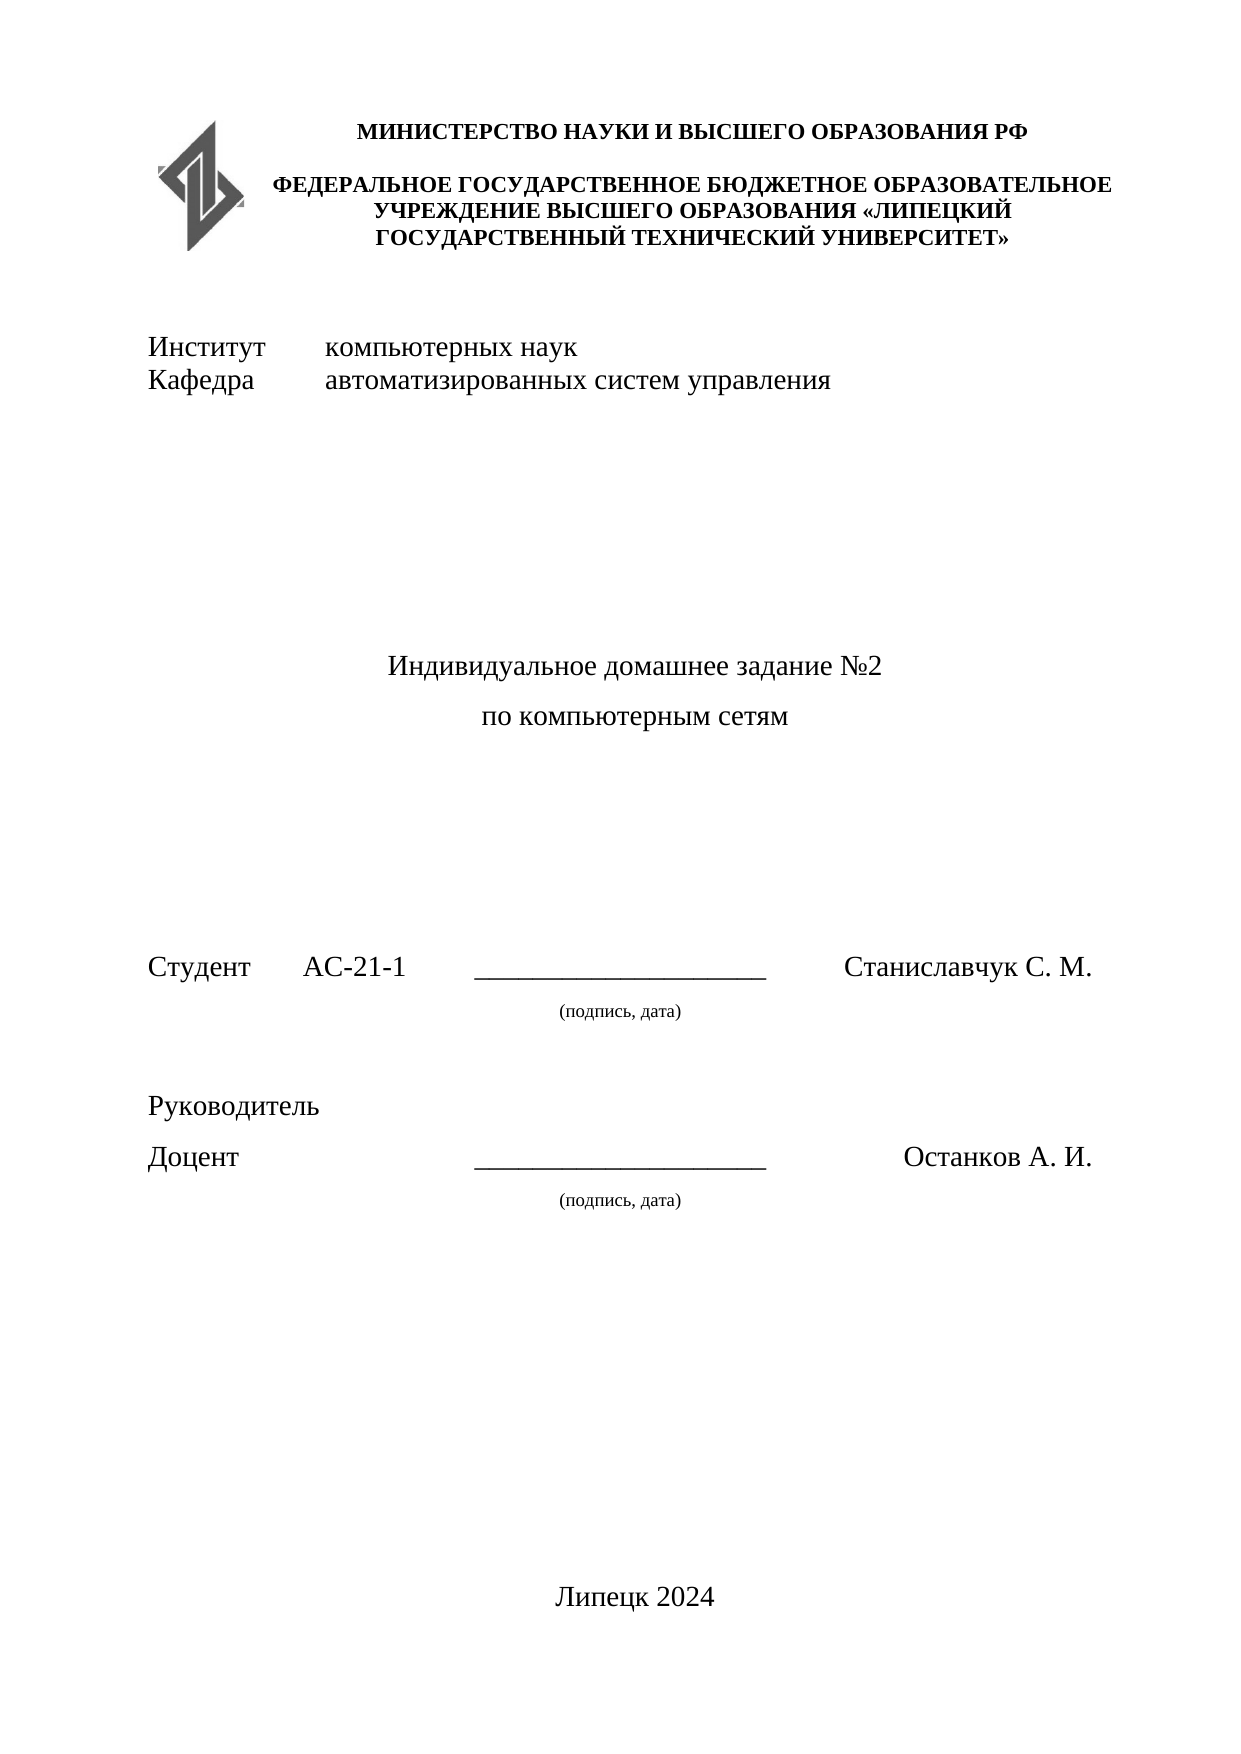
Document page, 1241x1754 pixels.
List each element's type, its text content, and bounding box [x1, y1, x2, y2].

text Индивидуальное домашнее задание №2 [148, 648, 1122, 681]
text Кафедра автоматизированных систем управления [148, 362, 1122, 396]
text МИНИСТЕРСТВО НАУКИ И ВЫСШЕГО ОБРАЗОВАНИЯ РФ [148, 118, 1122, 144]
text Студент АС-21-1 ____________________ Станиславчук С. М. [148, 949, 1122, 983]
text (подпись, дата) [148, 1189, 1122, 1211]
text Институт компьютерных наук [148, 329, 1122, 362]
text по компьютерным сетям [148, 698, 1122, 731]
text (подпись, дата) [148, 1000, 1122, 1021]
text Руководитель [148, 1088, 1122, 1122]
text ФЕДЕРАЛЬНОЕ ГОСУДАРСТВЕННОЕ БЮДЖЕТНОЕ ОБРАЗОВАТЕЛЬНОЕ УЧРЕЖДЕНИЕ ВЫСШЕГО ОБРАЗОВАНИЯ «ЛИПЕЦКИЙ ГОСУДАРСТВЕННЫЙ ТЕХНИЧЕСКИЙ УНИВЕРСИТЕТ» [246, 171, 1122, 250]
text Доцент ____________________ Останков А. И. [148, 1139, 1122, 1172]
text Липецк 2024 [148, 1579, 1122, 1613]
